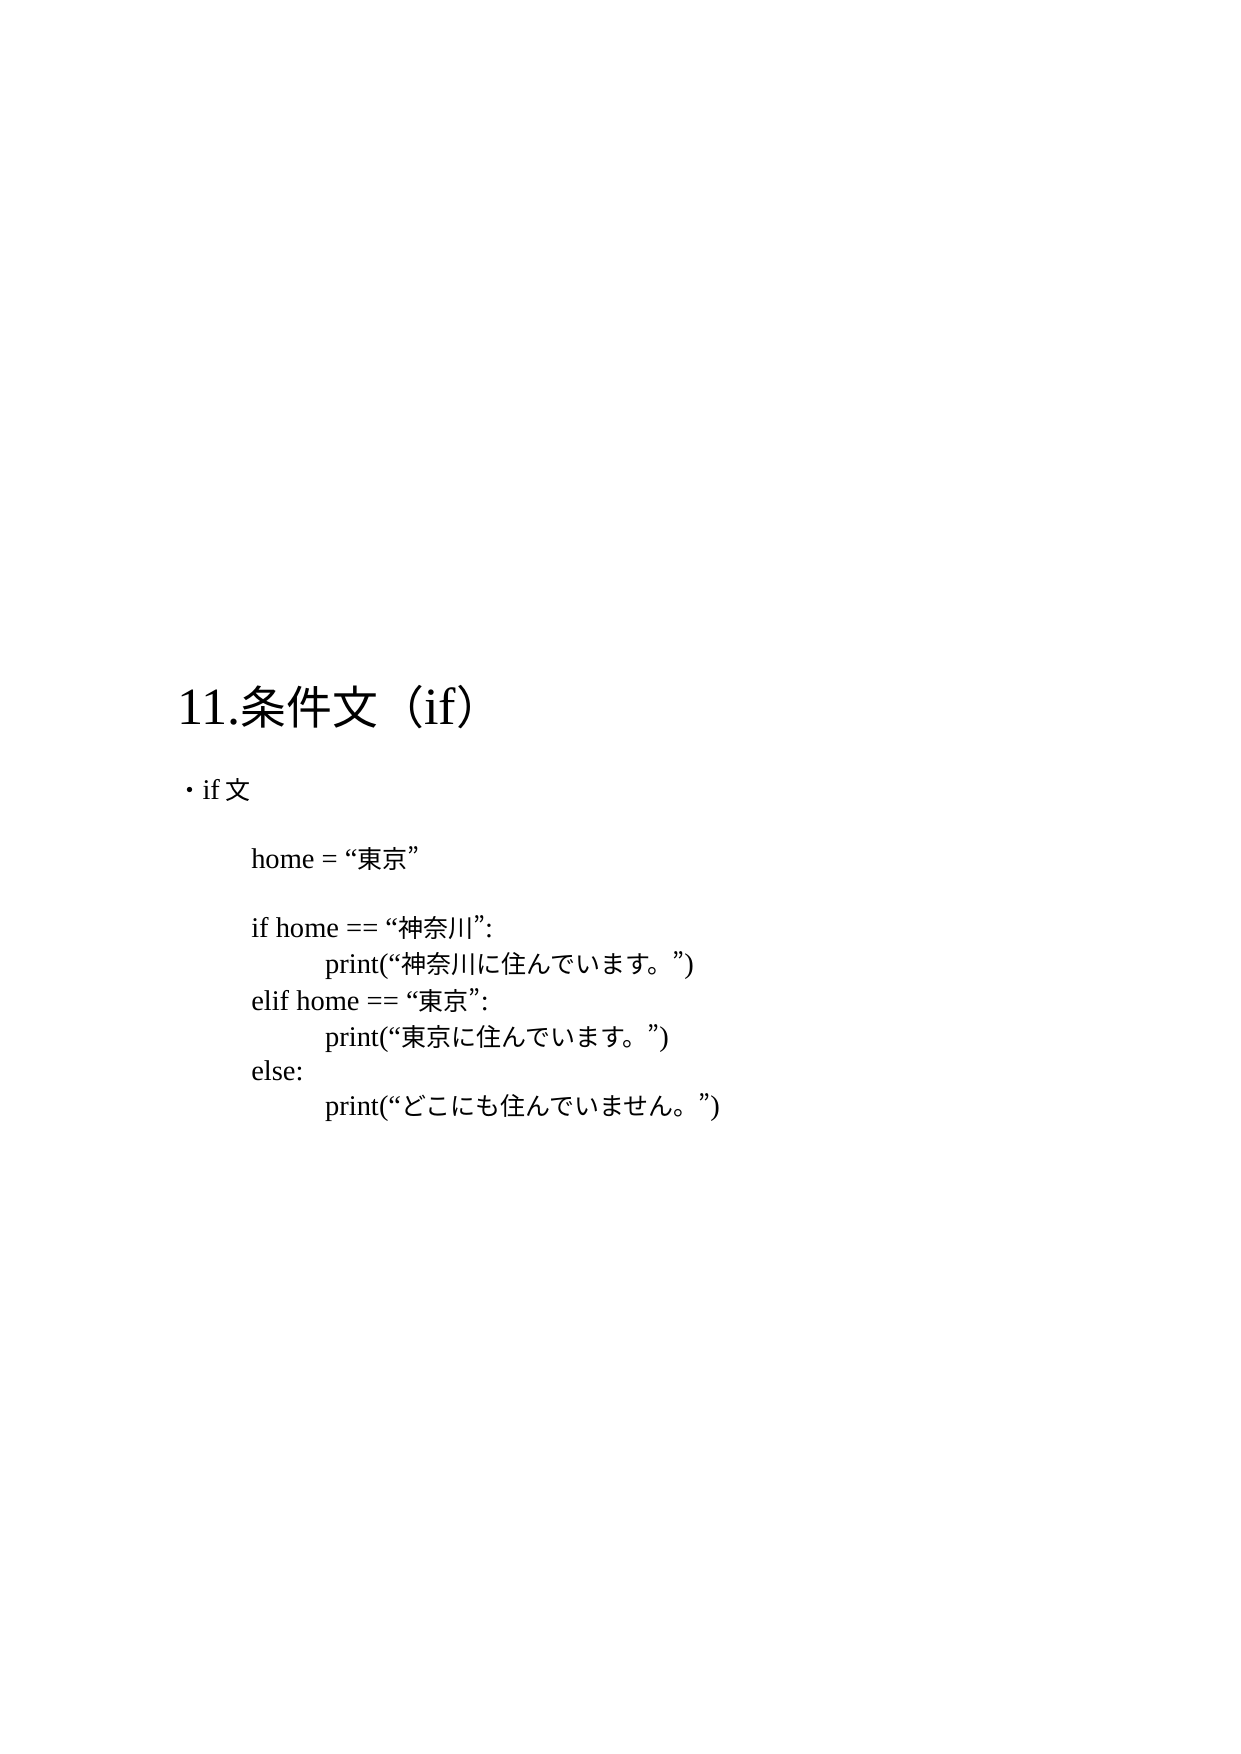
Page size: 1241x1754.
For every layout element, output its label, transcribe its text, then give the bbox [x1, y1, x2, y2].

text else: [177, 1053, 1063, 1086]
text print(“神奈川に住んでいます。”) [177, 945, 1063, 981]
text ・if文 [177, 770, 1063, 806]
text if home == “神奈川”: [177, 908, 1063, 945]
text elif home == “東京”: [177, 981, 1063, 1017]
text print(“東京に住んでいます。”) [177, 1017, 1063, 1053]
text print(“どこにも住んでいません。”) [177, 1086, 1063, 1123]
text home = “東京” [177, 839, 1063, 876]
text 11.条件文（if） [177, 671, 1063, 737]
